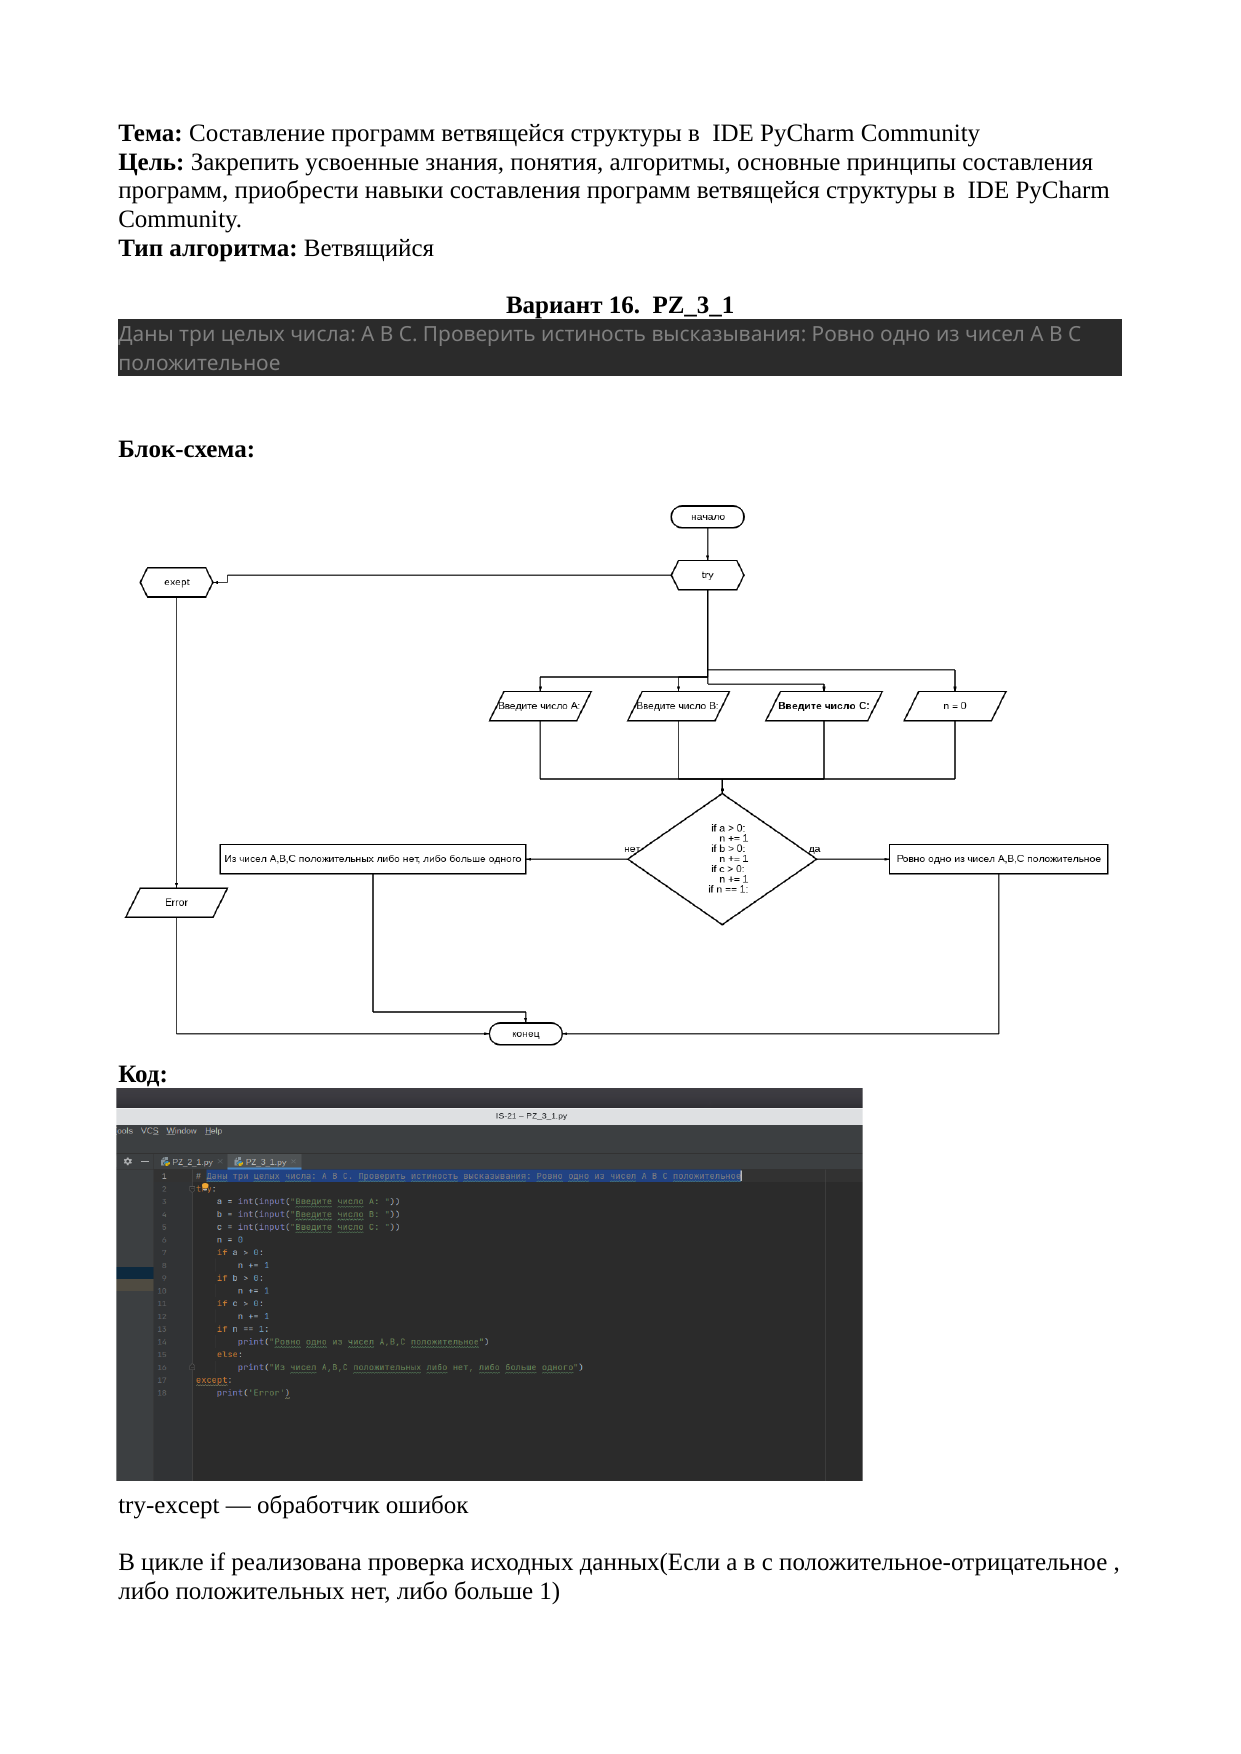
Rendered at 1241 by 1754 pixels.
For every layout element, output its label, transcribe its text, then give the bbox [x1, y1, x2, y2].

text Вариант 16. PZ_3_1 [118, 291, 1122, 319]
picture [118, 491, 1122, 1059]
text try-except — обработчик ошибок [118, 1490, 1122, 1519]
text В цикле if реализована проверка исходных данных(Если а в с положительное-отрицательное , либо положительных нет, либо больше 1) [118, 1547, 1122, 1605]
text Даны три целых числа: A B C. Проверить истиность высказывания: Ровно одно из чисел А В С положительное [118, 319, 1122, 376]
text Блок-схема: [118, 434, 1122, 462]
text Цель: Закрепить усвоенные знания, понятия, алгоритмы, основные принципы составления программ, приобрести навыки составления программ ветвящейся структуры в IDE PyCharm Community. [118, 147, 1122, 233]
text Тема: Составление программ ветвящейся структуры в IDE PyCharm Community [118, 118, 1122, 147]
text Код: [118, 1059, 1122, 1087]
picture [116, 1088, 863, 1481]
text Тип алгоритма: Ветвящийся [118, 233, 1122, 262]
